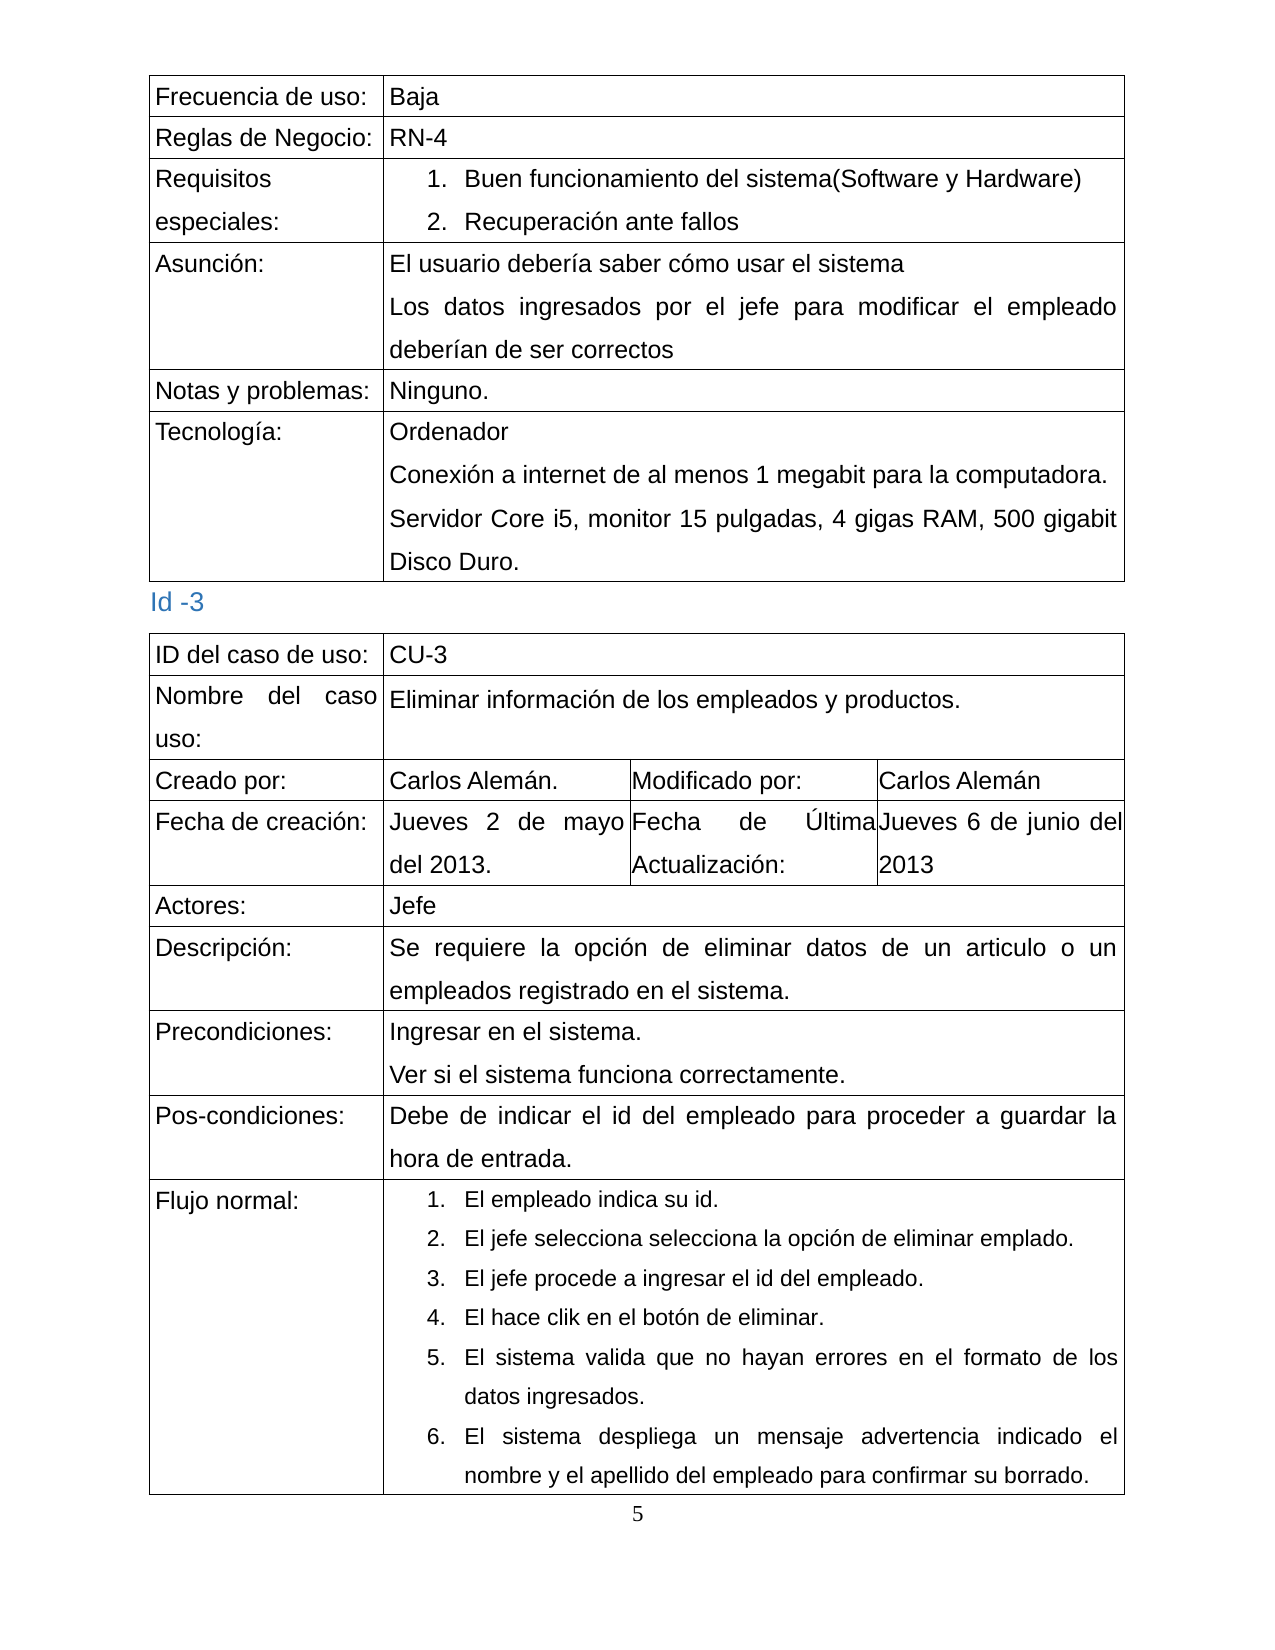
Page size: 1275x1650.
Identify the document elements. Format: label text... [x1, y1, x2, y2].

table_cell Ordenador Conexión a internet de al menos 1 megabit para la computadora. Servidor Core i5, monitor 15 pulgadas, 4 gigas RAM, 500 gigabit Disco Duro. [384, 412, 1124, 581]
table_cell Fecha de Última Actualización: [631, 801, 877, 884]
table_cell El empleado indica su id. El jefe selecciona selecciona la opción de eliminar emplado. El jefe procede a ingresar el id del empleado. El hace clik en el botón de eliminar. El sistema valida que no hayan errores en el formato de los datos ingresados. El sistema despliega un mensaje advertencia indicado el nombre y el apellido del empleado para confirmar su borrado. Sino el jefe cancela la operación. Si en dado caso la id no existe el sistema despliega una mensaje indicando que nos existe dicha id. El sistema muestra el mensaje con la hora del sistema indicando datos borrados. [384, 1180, 1124, 1494]
table_cell Debe de indicar el id del empleado para proceder a guardar la hora de entrada. [384, 1096, 1124, 1179]
table_cell Precondiciones: [150, 1011, 383, 1094]
table_cell Notas y problemas: [150, 370, 383, 411]
table_cell Fecha de creación: [150, 801, 383, 884]
table_cell Asunción: [150, 243, 383, 369]
table_cell Ingresar en el sistema. Ver si el sistema funciona correctamente. [384, 1011, 1124, 1094]
table_cell Actores: [150, 886, 383, 926]
table_cell Tecnología: [150, 412, 383, 581]
table_header CU-3 [384, 634, 1124, 674]
table_cell Jueves 2 de mayo del 2013. [384, 801, 630, 884]
table_cell Eliminar información de los empleados y productos. [384, 676, 1124, 759]
table_cell Jefe [384, 886, 1124, 926]
table_cell Descripción: [150, 927, 383, 1010]
table_cell Se requiere la opción de eliminar datos de un articulo o un empleados registrado en el sistema. [384, 927, 1124, 1010]
table_cell Requisitos especiales: [150, 159, 383, 242]
table_cell Jueves 6 de junio del 2013 [878, 801, 1124, 884]
table_cell Creado por: [150, 760, 383, 800]
table_cell RN-4 [384, 117, 1124, 157]
table_cell Pos-condiciones: [150, 1096, 383, 1179]
table_cell Nombre del caso uso: [150, 676, 383, 759]
table_cell Buen funcionamiento del sistema(Software y Hardware) Recuperación ante fallos [384, 159, 1124, 242]
table_cell Carlos Alemán [878, 760, 1124, 800]
table_cell Frecuencia de uso: [150, 76, 383, 116]
subtitle Id -3 [150, 586, 1125, 618]
table_cell Modificado por: [631, 760, 877, 800]
table_cell Baja [384, 76, 1124, 116]
table_cell Flujo normal: [150, 1180, 383, 1494]
table_cell Ninguno. [384, 370, 1124, 411]
table_cell Carlos Alemán. [384, 760, 630, 800]
table_cell El usuario debería saber cómo usar el sistema Los datos ingresados por el jefe para modificar el empleado deberían de ser correctos [384, 243, 1124, 369]
table_cell Reglas de Negocio: [150, 117, 383, 157]
table_header ID del caso de uso: [150, 634, 383, 674]
